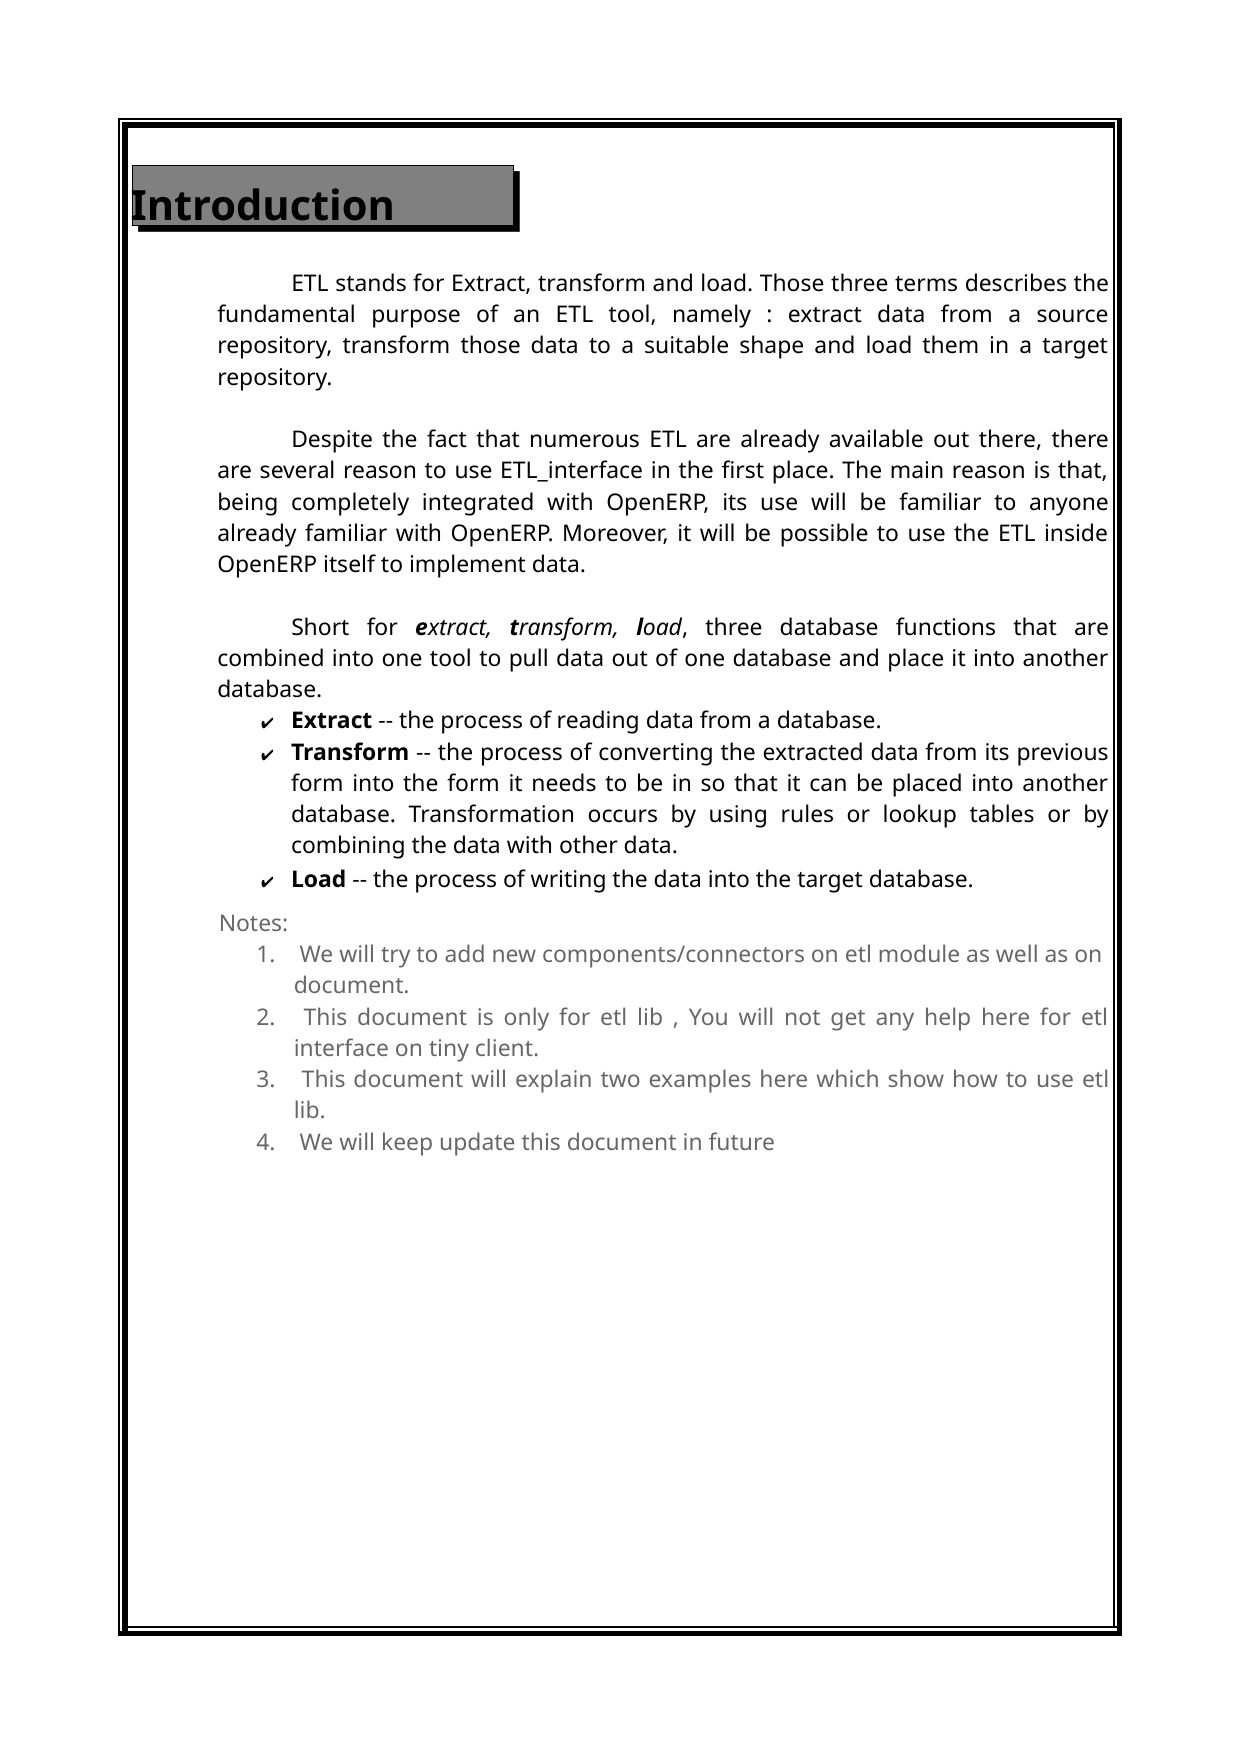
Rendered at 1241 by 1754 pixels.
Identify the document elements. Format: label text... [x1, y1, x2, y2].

list We will keep update this document in future [256, 1126, 1110, 1157]
list Extract -- the process of reading data from a database. [261, 704, 1110, 735]
text Short for extract, transform, load, three database functions that are combined into one tool to pull data out of one database and place it into another database. [217, 610, 1110, 704]
text ETL stands for Extract, transform and load. Those three terms describes the fundamental purpose of an ETL tool, namely : extract data from a source repository, transform those data to a suitable shape and load them in a target repository. [217, 267, 1110, 392]
text Despite the fact that numerous ETL are already available out there, there are several reason to use ETL_interface in the first place. The main reason is that, being completely integrated with OpenERP, its use will be familiar to anyone already familiar with OpenERP. Moreover, it will be possible to use the ETL inside OpenERP itself to implement data. [217, 423, 1110, 579]
list This document is only for etl lib , You will not get any help here for etl interface on tiny client. [256, 1001, 1110, 1063]
list Load -- the process of writing the data into the target database. [261, 860, 1110, 894]
list We will try to add new components/connectors on etl module as well as on document. [256, 938, 1110, 1001]
list Transform -- the process of converting the extracted data from its previous form into the form it needs to be in so that it can be placed into another database. Transformation occurs by using rules or lookup tables or by combining the data with other data. [261, 735, 1110, 860]
list This document will explain two examples here which show how to use etl lib. [256, 1063, 1110, 1126]
text Notes: [218, 907, 1110, 938]
text Introduction [130, 176, 1110, 233]
